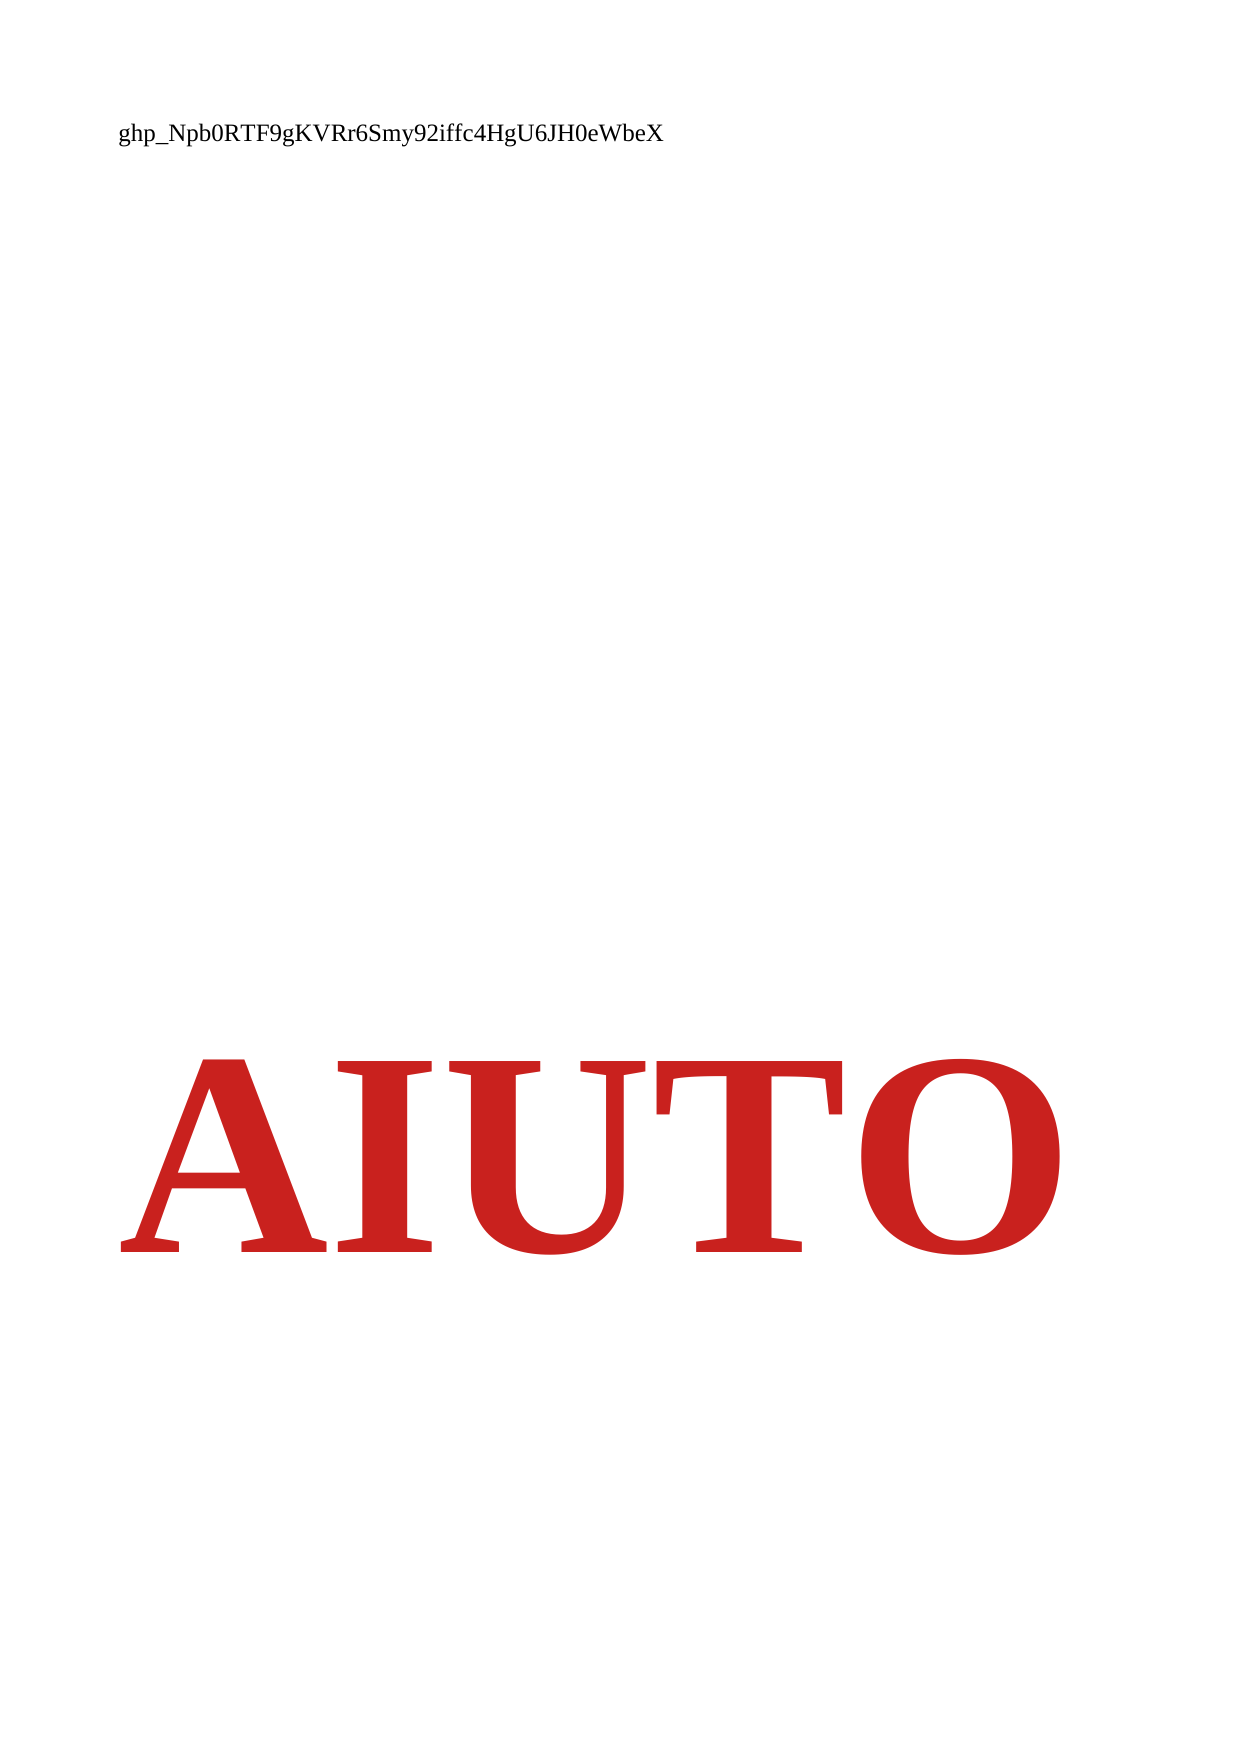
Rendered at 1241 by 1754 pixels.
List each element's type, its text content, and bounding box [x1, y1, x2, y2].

text 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 [118, 118, 1122, 147]
text AIUTO [118, 981, 1122, 1316]
